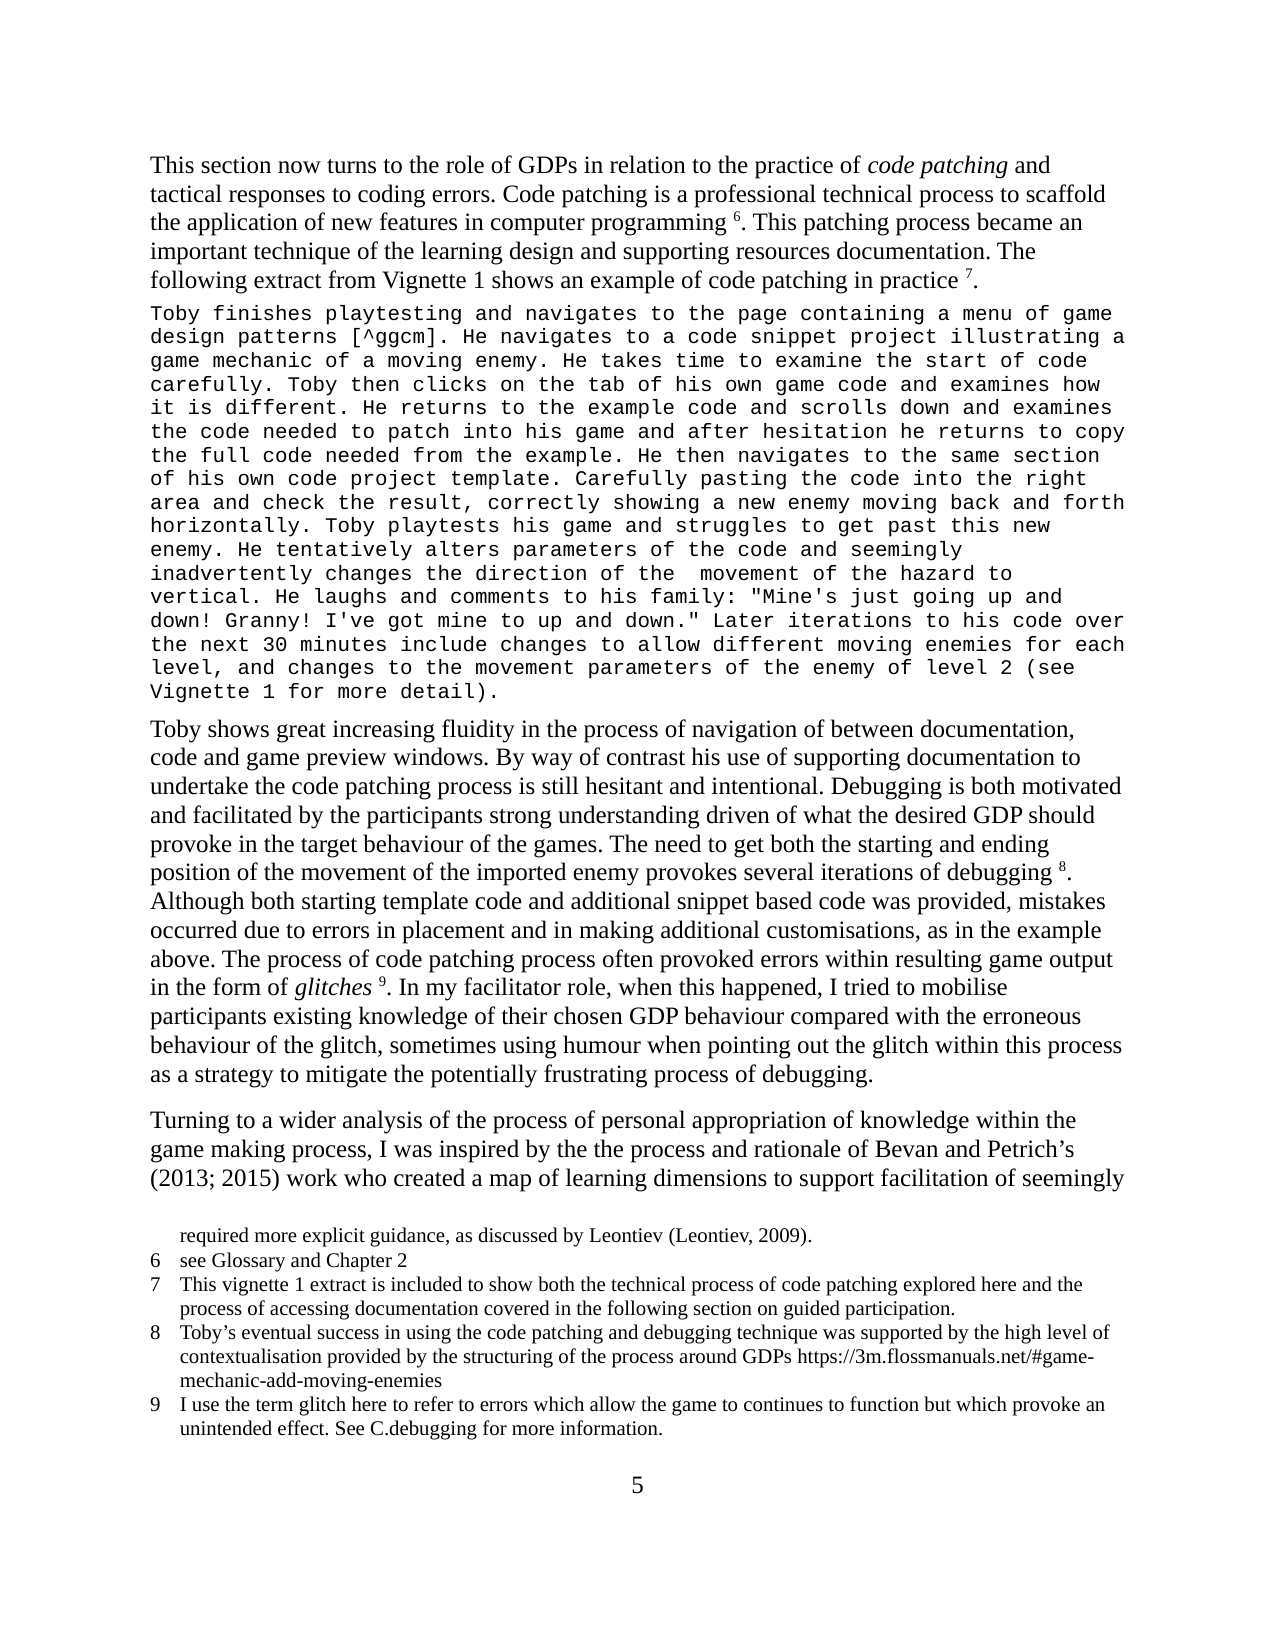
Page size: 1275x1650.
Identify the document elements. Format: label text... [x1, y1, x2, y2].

text This vignette 1 extract is included to show both the technical process of code patching explored here and the process of accessing documentation covered in the following section on guided participation. [150, 1272, 1125, 1320]
text Toby’s eventual success in using the code patching and debugging technique was supported by the high level of contextualisation provided by the structuring of the process around GDPs https://3m.flossmanuals.net/#game-mechanic-add-moving-enemies [150, 1320, 1125, 1392]
text required more explicit guidance, as discussed by Leontiev (Leontiev, 2009). [150, 1223, 1125, 1247]
text I use the term glitch here to refer to errors which allow the game to continues to function but which provoke an unintended effect. See C.debugging for more information. [150, 1392, 1125, 1440]
text This section now turns to the role of GDPs in relation to the practice of code patching and tactical responses to coding errors. Code patching is a professional technical process to scaffold the application of new features in computer programming . This patching process became an important technique of the learning design and supporting resources documentation. The following extract from Vignette 1 shows an example of code patching in practice . [150, 150, 1125, 294]
text Toby finishes playtesting and navigates to the page containing a menu of game design patterns [^ggcm]. He navigates to a code snippet project illustrating a game mechanic of a moving enemy. He takes time to examine the start of code carefully. Toby then clicks on the tab of his own game code and examines how it is different. He returns to the example code and scrolls down and examines the code needed to patch into his game and after hesitation he returns to copy the full code needed from the example. He then navigates to the same section of his own code project template. Carefully pasting the code into the right area and check the result, correctly showing a new enemy moving back and forth horizontally. Toby playtests his game and struggles to get past this new enemy. He tentatively alters parameters of the code and seemingly inadvertently changes the direction of the movement of the hazard to vertical. He laughs and comments to his family: "Mine's just going up and down! Granny! I've got mine to up and down." Later iterations to his code over the next 30 minutes include changes to allow different moving enemies for each level, and changes to the movement parameters of the enemy of level 2 (see Vignette 1 for more detail). [150, 303, 1125, 705]
text see Glossary and Chapter 2 [150, 1247, 1125, 1272]
text Toby shows great increasing fluidity in the process of navigation of between documentation, code and game preview windows. By way of contrast his use of supporting documentation to undertake the code patching process is still hesitant and intentional. Debugging is both motivated and facilitated by the participants strong understanding driven of what the desired GDP should provoke in the target behaviour of the games. The need to get both the starting and ending position of the movement of the imported enemy provokes several iterations of debugging . Although both starting template code and additional snippet based code was provided, mistakes occurred due to errors in placement and in making additional customisations, as in the example above. The process of code patching process often provoked errors within resulting game output in the form of glitches . In my facilitator role, when this happened, I tried to mobilise participants existing knowledge of their chosen GDP behaviour compared with the erroneous behaviour of the glitch, sometimes using humour when pointing out the glitch within this process as a strategy to mitigate the potentially frustrating process of debugging. [150, 714, 1125, 1087]
text Turning to a wider analysis of the process of personal appropriation of knowledge within the game making process, I was inspired by the the process and rationale of Bevan and Petrich’s (2013; 2015) work who created a map of learning dimensions to support facilitation of seemingly [150, 1105, 1125, 1192]
